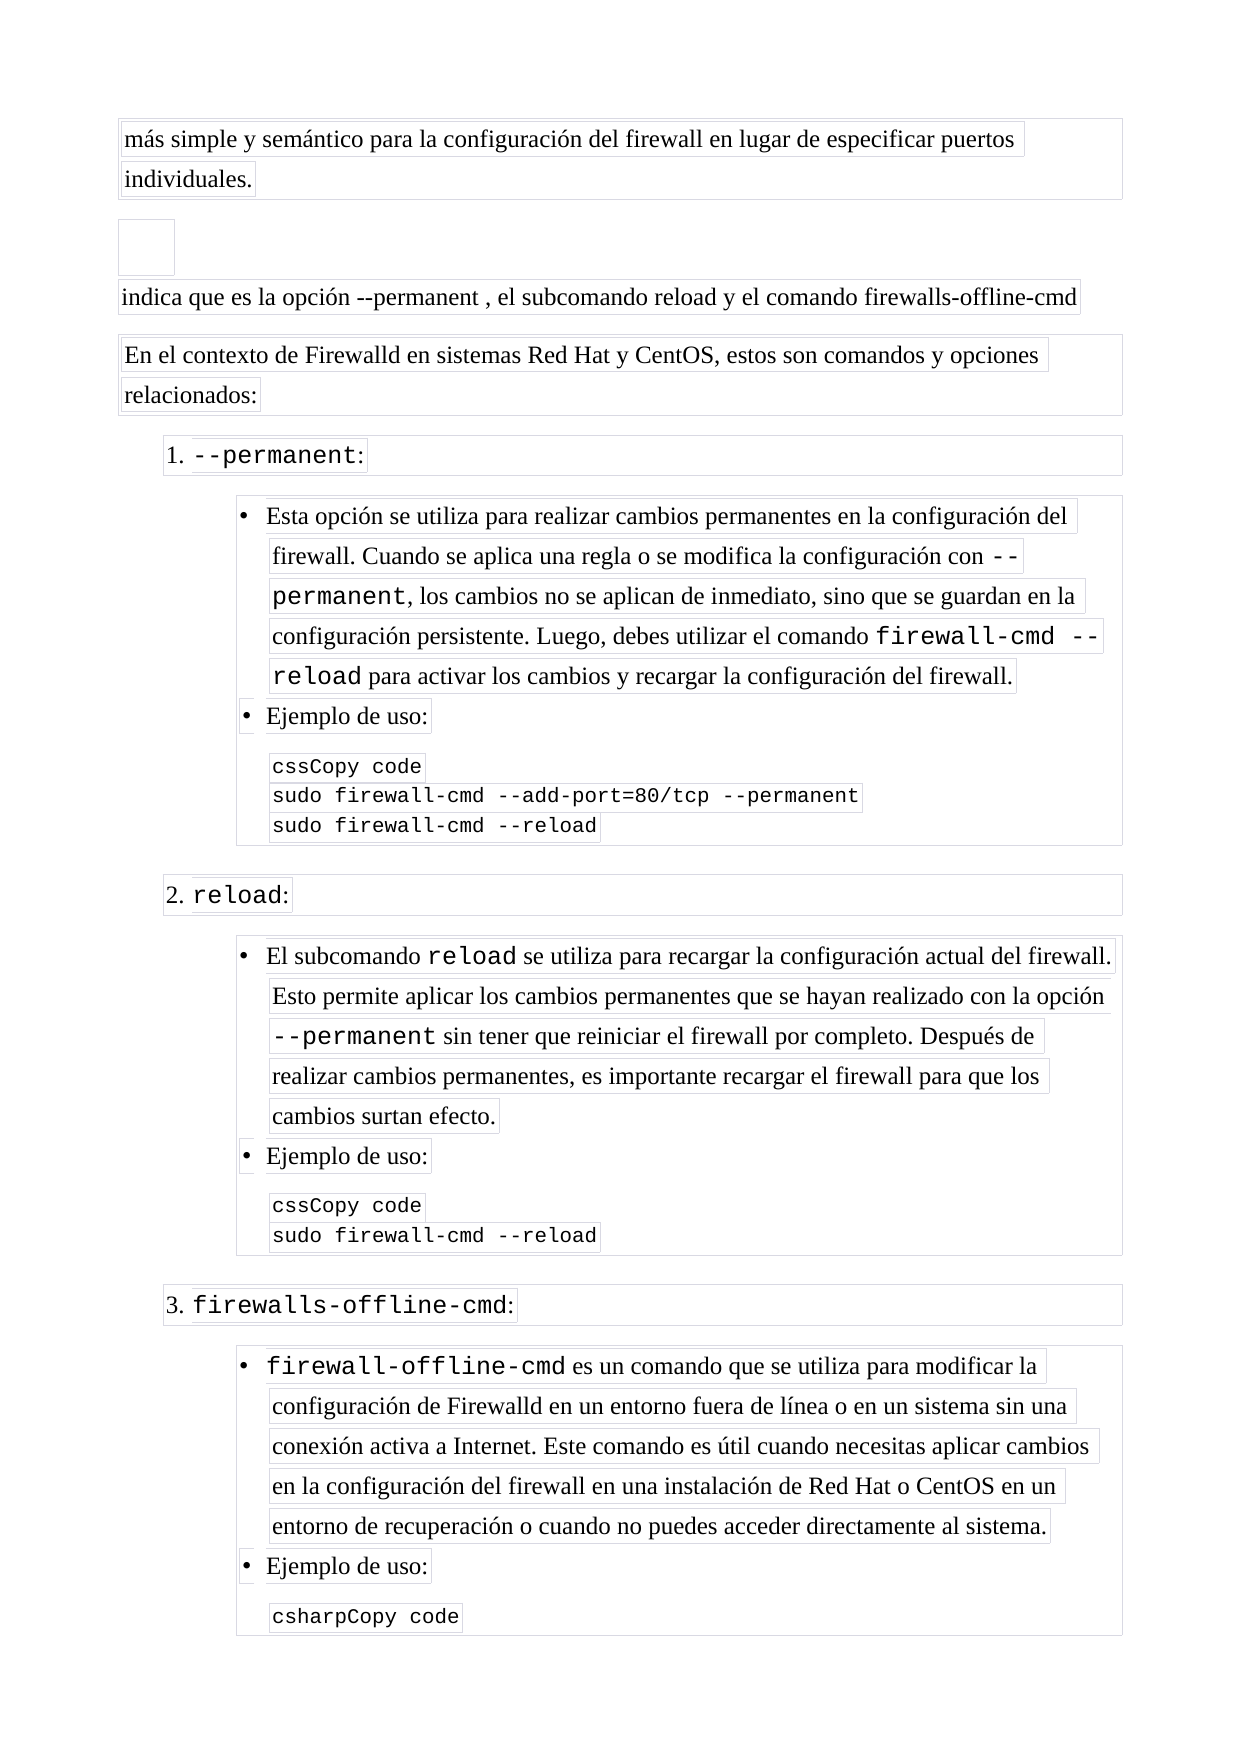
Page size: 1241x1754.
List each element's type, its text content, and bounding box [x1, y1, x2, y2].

list sudo firewall-cmd --add-port=80/tcp --permanent [270, 784, 862, 809]
list sudo firewall-cmd --add-port=80/tcp --permanent [237, 779, 269, 809]
text En el contexto de Firewalld en sistemas Red Hat y CentOS, estos son comandos y opciones relacionados: [119, 335, 1122, 415]
text indica que es la opción --permanent , el subcomando reload y el comando firewalls-offline-cmd [119, 280, 1080, 314]
list reload: [164, 875, 1122, 915]
list Ejemplo de uso: [237, 1545, 1122, 1583]
list sudo firewall-cmd --reload [237, 809, 1122, 845]
list --permanent: [164, 436, 1122, 475]
list csharpCopy code [237, 1599, 1122, 1635]
list Ejemplo de uso: [237, 1135, 1122, 1173]
list sudo firewall-cmd --reload [237, 1219, 1122, 1255]
list Esta opción se utiliza para realizar cambios permanentes en la configuración del firewall. Cuando se aplica una regla o se modifica la configuración con --permanent, los cambios no se aplican de inmediato, sino que se guardan en la configuración persistente. Luego, debes utilizar el comando firewall-cmd --reload para activar los cambios y recargar la configuración del firewall. [237, 496, 1122, 693]
list Ejemplo de uso: [237, 695, 1122, 733]
text más simple y semántico para la configuración del firewall en lugar de especificar puertos individuales. [119, 119, 1122, 199]
list cssCopy code [237, 750, 1122, 779]
list cssCopy code [237, 1189, 1122, 1219]
list El subcomando reload se utiliza para recargar la configuración actual del firewall. Esto permite aplicar los cambios permanentes que se hayan realizado con la opción --permanent sin tener que reiniciar el firewall por completo. Después de realizar cambios permanentes, es importante recargar el firewall para que los cambios surtan efecto. [237, 936, 1122, 1133]
list sudo firewall-cmd --add-port=80/tcp --permanent [426, 779, 1122, 809]
list firewalls-offline-cmd: [164, 1285, 1122, 1325]
list firewall-offline-cmd es un comando que se utiliza para modificar la configuración de Firewalld en un entorno fuera de línea o en un sistema sin una conexión activa a Internet. Este comando es útil cuando necesitas aplicar cambios en la configuración del firewall en una instalación de Red Hat o CentOS en un entorno de recuperación o cuando no puedes acceder directamente al sistema. [237, 1346, 1122, 1543]
